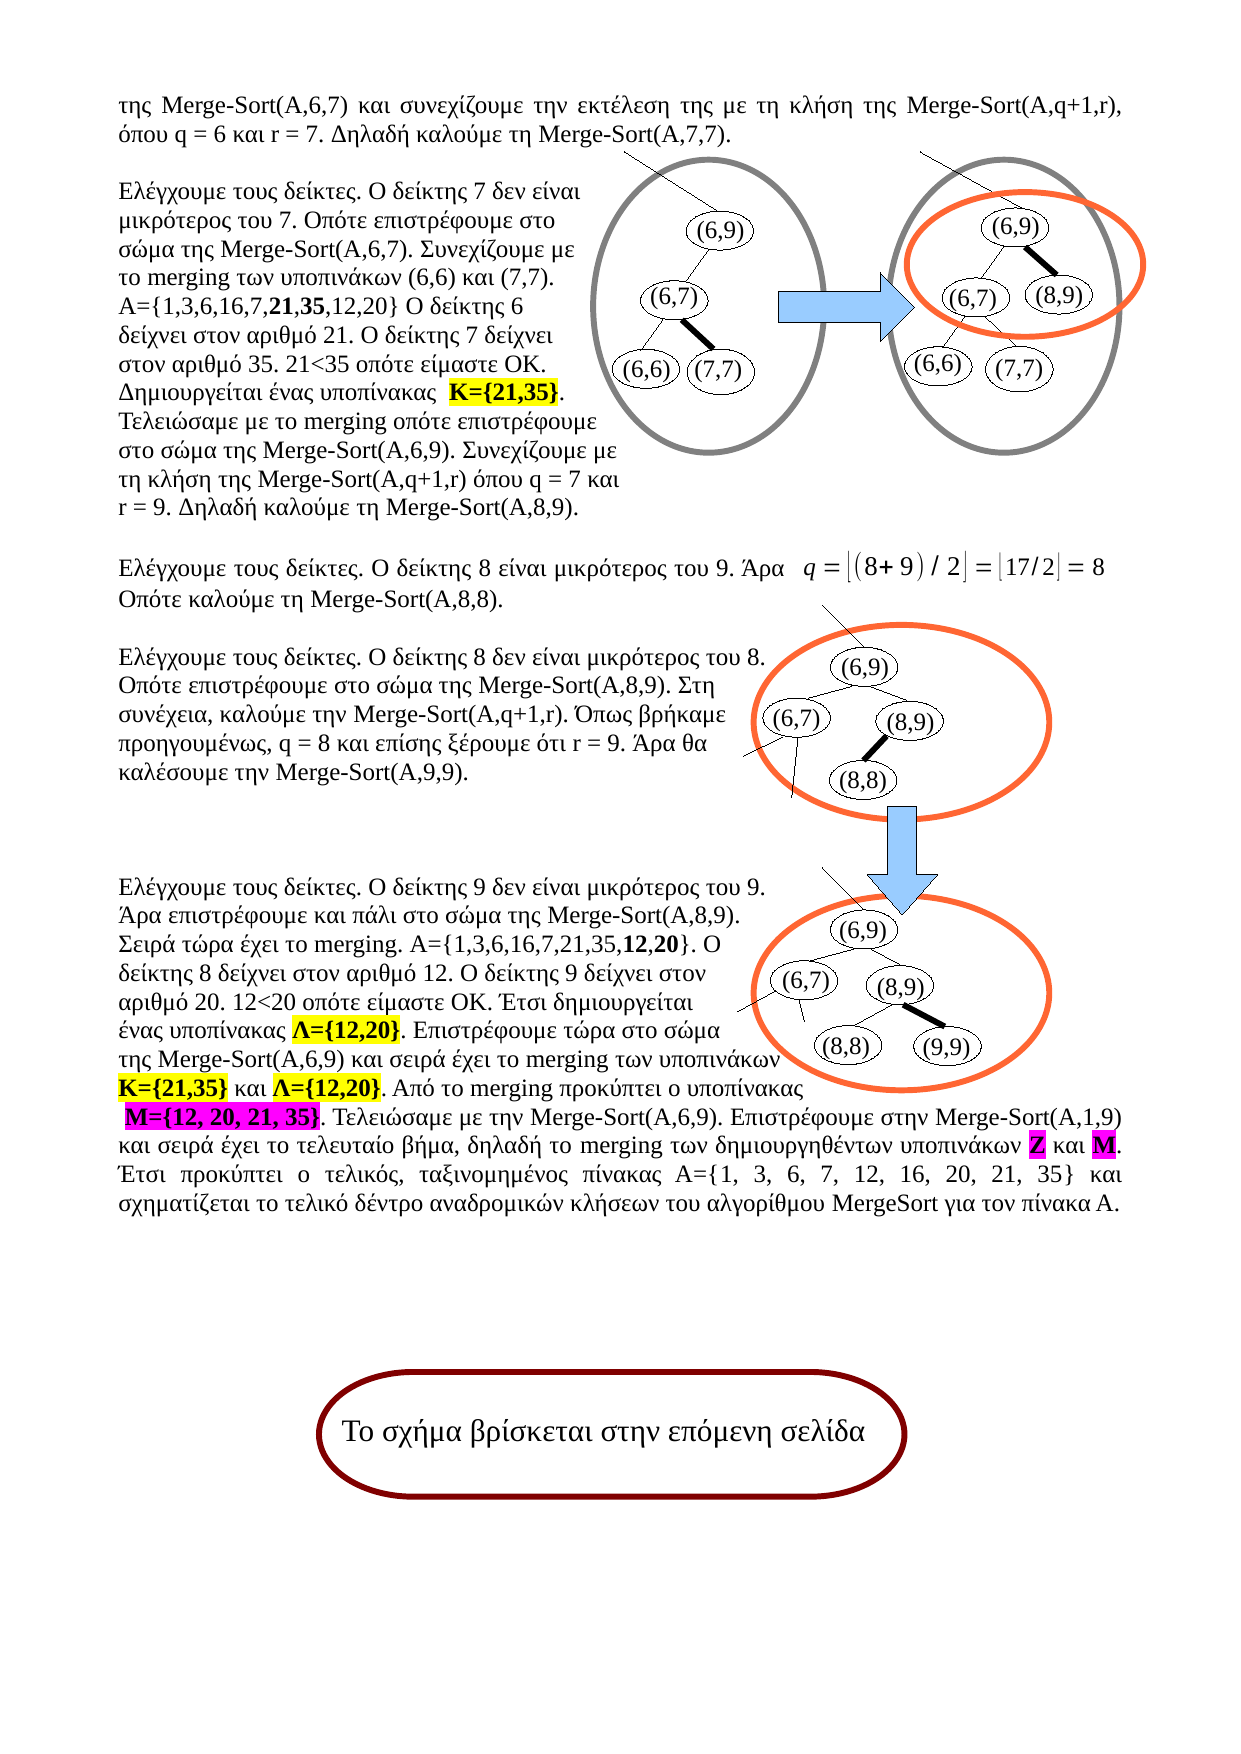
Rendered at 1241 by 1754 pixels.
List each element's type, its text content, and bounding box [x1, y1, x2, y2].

text τη κλήση της Merge-Sort(A,q+1,r) όπου q = 7 και [118, 464, 1122, 492]
text Δημιουργείται ένας υποπίνακας Κ={21,35}. [118, 377, 619, 406]
text Ελέγχουμε τους δείκτες. Ο δείκτης 9 δεν είναι μικρότερος του 9. [118, 872, 887, 900]
text [893, 320, 1115, 349]
text δείχνει στον αριθμό 21. Ο δείκτης 7 δείχνει [118, 320, 594, 349]
text μικρότερος του 7. Οπότε επιστρέφουμε στο [612, 205, 805, 234]
text Οπότε επιστρέφουμε στο σώμα της Merge-Sort(A,8,9). Στη [118, 670, 771, 699]
text Μ={12, 20, 21, 35}. Τελειώσαμε με την Merge-Sort(A,6,9). Επιστρέφουμε στην Merge-Sort(A,1,9) και σειρά έχει το τελευταίο βήμα, δηλαδή το merging των δημιουργηθέντων υποπινάκων Ζ και Μ. Έτσι προκύπτει ο τελικός, ταξινομημένος πίνακας Α={1, 3, 6, 7, 12, 16, 20, 21, 35} και σχηματίζεται το τελικό δέντρο αναδρομικών κλήσεων του αλγορίθμου MergeSort για τον πίνακα Α. [118, 1102, 1122, 1217]
text [597, 320, 707, 349]
text αριθμό 20. 12<20 οπότε είμαστε ΟΚ. Έτσι δημιουργείται [118, 987, 754, 1015]
text [762, 1015, 1041, 1044]
text Άρα επιστρέφουμε και πάλι στο σώμα της Merge-Sort(A,8,9). [118, 900, 841, 929]
text [762, 670, 1041, 699]
text στον αριθμό 35. 21<35 οπότε είμαστε ΟΚ. [897, 349, 1111, 377]
text [769, 176, 944, 205]
text [612, 377, 806, 406]
text [823, 262, 890, 291]
text αριθμό 20. 12<20 οπότε είμαστε ΟΚ. Έτσι δημιουργείται [1049, 987, 1122, 1015]
text [688, 320, 820, 349]
text [1093, 377, 1122, 406]
text [813, 234, 899, 262]
text [910, 234, 1110, 262]
text Σειρά τώρα έχει το merging. Α={1,3,6,16,7,21,35,12,20}. Ο [1019, 929, 1122, 958]
text [907, 377, 1101, 406]
text Ελέγχουμε τους δείκτες. Ο δείκτης 7 δεν είναι [118, 176, 649, 205]
text δείκτης 8 δείχνει στον αριθμό 12. Ο δείκτης 9 δείχνει στον [1044, 958, 1122, 987]
text της Merge-Sort(A,6,9) και σειρά έχει το merging των υποπινάκων [995, 1044, 1122, 1073]
text συνέχεια, καλούμε την Merge-Sort(A,q+1,r). Όπως βρήκαμε [757, 699, 1046, 728]
text αριθμό 20. 12<20 οπότε είμαστε ΟΚ. Έτσι δημιουργείται [757, 987, 1046, 1015]
text συνέχεια, καλούμε την Merge-Sort(A,q+1,r). Όπως βρήκαμε [118, 699, 754, 728]
text δείκτης 8 δείχνει στον αριθμό 12. Ο δείκτης 9 δείχνει στον [118, 958, 759, 987]
text Α={1,3,6,16,7,21,35,12,20} Ο δείκτης 6 [118, 291, 590, 320]
text Ελέγχουμε τους δείκτες. Ο δείκτης 8 δεν είναι μικρότερος του 8. [118, 642, 808, 670]
text [629, 406, 788, 435]
text Κ={21,35} και Λ={12,20}. Από το merging προκύπτει ο υποπίνακας [118, 1073, 1122, 1102]
text της Merge-Sort(A,6,7) και συνεχίζουμε την εκτέλεση της με τη κλήση της Merge-Sort(A,q+1,r), όπου q = 6 και r = 7. Δηλαδή καλούμε τη Merge-Sort(A,7,7). [118, 90, 1122, 147]
text [823, 323, 890, 349]
text καλέσουμε την Merge-Sort(A,9,9). [118, 757, 782, 785]
text προηγουμένως, q = 8 και επίσης ξέρουμε ότι r = 9. Άρα θα [118, 728, 759, 757]
text μικρότερος του 7. Οπότε επιστρέφουμε στο [797, 205, 916, 234]
text Α={1,3,6,16,7,21,35,12,20} Ο δείκτης 6 [920, 291, 1116, 320]
text [1064, 176, 1122, 205]
text [925, 176, 1074, 205]
text [597, 262, 820, 291]
text στον αριθμό 35. 21<35 οπότε είμαστε ΟΚ. [118, 349, 603, 377]
text το merging των υποπινάκων (6,6) και (7,7). [118, 262, 595, 291]
text Σειρά τώρα έχει το merging. Α={1,3,6,16,7,21,35,12,20}. Ο [118, 929, 784, 958]
text μικρότερος του 7. Οπότε επιστρέφουμε στο [908, 205, 948, 234]
text της Merge-Sort(A,6,9) και σειρά έχει το merging των υποπινάκων [118, 1044, 808, 1073]
text καλέσουμε την Merge-Sort(A,9,9). [768, 757, 1035, 785]
text της Merge-Sort(A,6,9) και σειρά έχει το merging των υποπινάκων [781, 1044, 1022, 1073]
text στον αριθμό 35. 21<35 οπότε είμαστε ΟΚ. [602, 349, 815, 377]
text Ελέγχουμε τους δείκτες. Ο δείκτης 8 δεν είναι μικρότερος του 8. [995, 642, 1122, 670]
text μικρότερος του 7. Οπότε επιστρέφουμε στο [118, 205, 620, 234]
text [757, 728, 1045, 757]
text [1044, 728, 1122, 757]
text r = 9. Δηλαδή καλούμε τη Merge-Sort(A,8,9). [118, 492, 1122, 521]
text στο σώμα της Merge-Sort(A,6,9). Συνεχίζουμε με [118, 435, 1122, 464]
text συνέχεια, καλούμε την Merge-Sort(A,q+1,r). Όπως βρήκαμε [1049, 699, 1122, 728]
text [1032, 670, 1122, 699]
text [917, 872, 1122, 900]
text Ελέγχουμε τους δείκτες. Ο δείκτης 8 δεν είναι μικρότερος του 8. [782, 642, 1020, 670]
text μικρότερος του 7. Οπότε επιστρέφουμε στο [923, 205, 1100, 234]
text Ελέγχουμε τους δείκτες. Ο δείκτης 8 είναι μικρότερος του 9. ΆραΟπότε καλούμε τη Merge-Sort(A,8,8). [118, 550, 1122, 613]
text σώμα της Merge-Sort(A,6,7). Συνεχίζουμε με [118, 234, 604, 262]
text [924, 406, 1084, 435]
text [969, 196, 1081, 205]
text Σειρά τώρα έχει το merging. Α={1,3,6,16,7,21,35,12,20}. Ο [768, 929, 1035, 958]
text στον αριθμό 35. 21<35 οπότε είμαστε ΟΚ. [814, 349, 899, 377]
text δείκτης 8 δείχνει στον αριθμό 12. Ο δείκτης 9 δείχνει στον [758, 958, 1045, 987]
text ένας υποπίνακας Λ={12,20}. Επιστρέφουμε τώρα στο σώμα [118, 1015, 770, 1044]
text [797, 900, 1006, 929]
text Τελειώσαμε με το merging οπότε επιστρέφουμε [118, 406, 647, 435]
text [771, 406, 942, 435]
text [798, 377, 915, 406]
text [1033, 1015, 1122, 1044]
text [910, 262, 1115, 291]
text καλέσουμε την Merge-Sort(A,9,9). [1021, 757, 1122, 785]
text [602, 234, 815, 262]
text [630, 176, 787, 205]
text Α={1,3,6,16,7,21,35,12,20} Ο δείκτης 6 [900, 291, 941, 320]
text [1066, 406, 1122, 435]
text [962, 900, 1122, 929]
text Α={1,3,6,16,7,21,35,12,20} Ο δείκτης 6 [597, 291, 778, 320]
